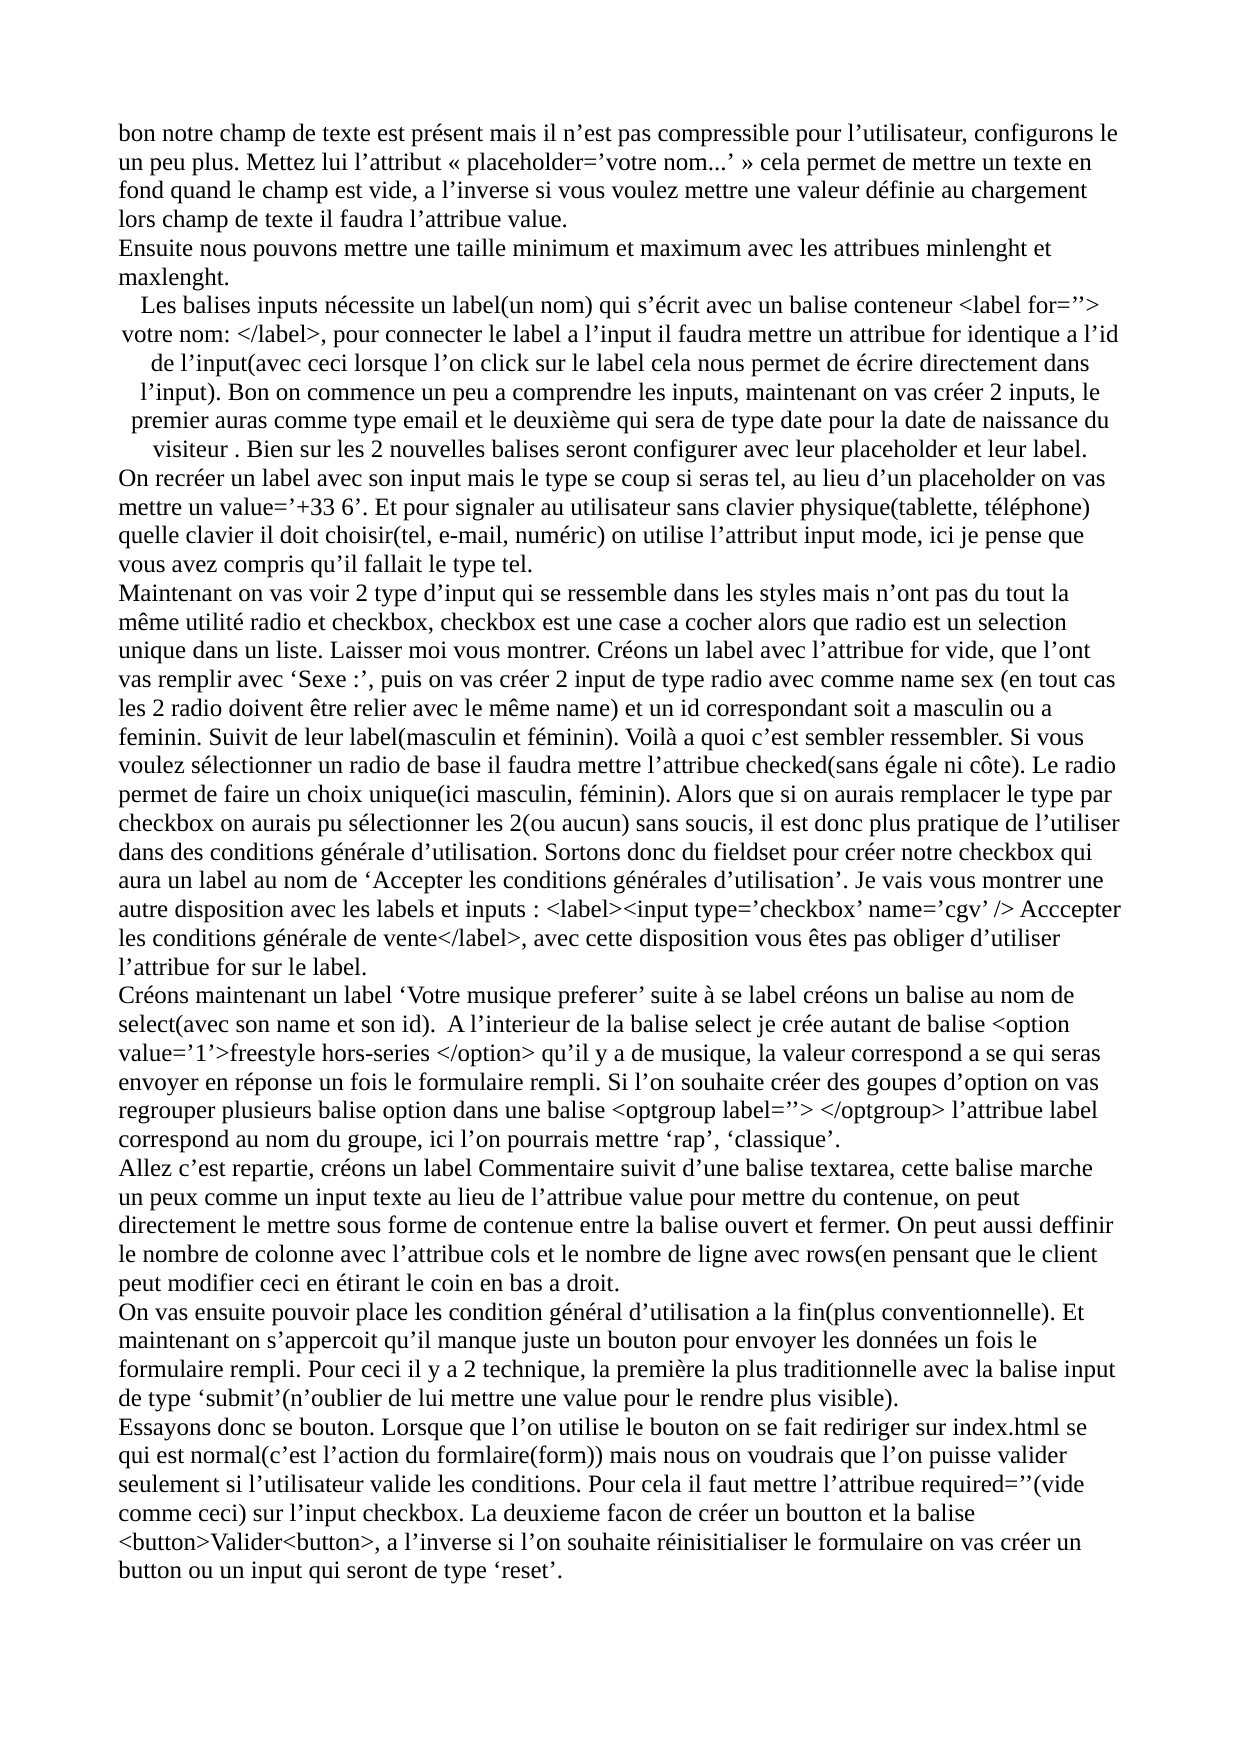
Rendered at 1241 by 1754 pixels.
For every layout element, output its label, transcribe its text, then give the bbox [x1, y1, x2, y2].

text Allez c’est repartie, créons un label Commentaire suivit d’une balise textarea, cette balise marche un peux comme un input texte au lieu de l’attribue value pour mettre du contenue, on peut directement le mettre sous forme de contenue entre la balise ouvert et fermer. On peut aussi deffinir le nombre de colonne avec l’attribue cols et le nombre de ligne avec rows(en pensant que le client peut modifier ceci en étirant le coin en bas a droit. [118, 1153, 1122, 1297]
text On vas ensuite pouvoir place les condition général d’utilisation a la fin(plus conventionnelle). Et maintenant on s’appercoit qu’il manque juste un bouton pour envoyer les données un fois le formulaire rempli. Pour ceci il y a 2 technique, la première la plus traditionnelle avec la balise input de type ‘submit’(n’oublier de lui mettre une value pour le rendre plus visible). [118, 1297, 1122, 1412]
text Ensuite nous pouvons mettre une taille minimum et maximum avec les attribues minlenght et maxlenght. [118, 233, 1122, 291]
text Essayons donc se bouton. Lorsque que l’on utilise le bouton on se fait rediriger sur index.html se qui est normal(c’est l’action du formlaire(form)) mais nous on voudrais que l’on puisse valider seulement si l’utilisateur valide les conditions. Pour cela il faut mettre l’attribue required=’’(vide comme ceci) sur l’input checkbox. La deuxieme facon de créer un boutton et la balise <button>Valider<button>, a l’inverse si l’on souhaite réinisitialiser le formulaire on vas créer un button ou un input qui seront de type ‘reset’. [118, 1412, 1122, 1584]
text Maintenant on vas voir 2 type d’input qui se ressemble dans les styles mais n’ont pas du tout la même utilité radio et checkbox, checkbox est une case a cocher alors que radio est un selection unique dans un liste. Laisser moi vous montrer. Créons un label avec l’attribue for vide, que l’ont vas remplir avec ‘Sexe :’, puis on vas créer 2 input de type radio avec comme name sex (en tout cas les 2 radio doivent être relier avec le même name) et un id correspondant soit a masculin ou a feminin. Suivit de leur label(masculin et féminin). Voilà a quoi c’est sembler ressembler. Si vous voulez sélectionner un radio de base il faudra mettre l’attribue checked(sans égale ni côte). Le radio permet de faire un choix unique(ici masculin, féminin). Alors que si on aurais remplacer le type par checkbox on aurais pu sélectionner les 2(ou aucun) sans soucis, il est donc plus pratique de l’utiliser dans des conditions générale d’utilisation. Sortons donc du fieldset pour créer notre checkbox qui aura un label au nom de ‘Accepter les conditions générales d’utilisation’. Je vais vous montrer une autre disposition avec les labels et inputs : <label><input type=’checkbox’ name=’cgv’ /> Acccepter les conditions générale de vente</label>, avec cette disposition vous êtes pas obliger d’utiliser l’attribue for sur le label. [118, 578, 1122, 981]
text On recréer un label avec son input mais le type se coup si seras tel, au lieu d’un placeholder on vas mettre un value=’+33 6’. Et pour signaler au utilisateur sans clavier physique(tablette, téléphone) quelle clavier il doit choisir(tel, e-mail, numéric) on utilise l’attribut input mode, ici je pense que vous avez compris qu’il fallait le type tel. [118, 463, 1122, 578]
text bon notre champ de texte est présent mais il n’est pas compressible pour l’utilisateur, configurons le un peu plus. Mettez lui l’attribut « placeholder=’votre nom...’ » cela permet de mettre un texte en fond quand le champ est vide, a l’inverse si vous voulez mettre une valeur définie au chargement lors champ de texte il faudra l’attribue value. [118, 118, 1122, 233]
text visiteur . Bien sur les 2 nouvelles balises seront configurer avec leur placeholder et leur label. [118, 434, 1122, 463]
text Les balises inputs nécessite un label(un nom) qui s’écrit avec un balise conteneur <label for=’’> votre nom: </label>, pour connecter le label a l’input il faudra mettre un attribue for identique a l’id de l’input(avec ceci lorsque l’on click sur le label cela nous permet de écrire directement dans l’input). Bon on commence un peu a comprendre les inputs, maintenant on vas créer 2 inputs, le premier auras comme type email et le deuxième qui sera de type date pour la date de naissance du [118, 291, 1122, 434]
text Créons maintenant un label ‘Votre musique preferer’ suite à se label créons un balise au nom de select(avec son name et son id). A l’interieur de la balise select je crée autant de balise <option value=’1’>freestyle hors-series </option> qu’il y a de musique, la valeur correspond a se qui seras envoyer en réponse un fois le formulaire rempli. Si l’on souhaite créer des goupes d’option on vas regrouper plusieurs balise option dans une balise <optgroup label=’’> </optgroup> l’attribue label correspond au nom du groupe, ici l’on pourrais mettre ‘rap’, ‘classique’. [118, 981, 1122, 1153]
